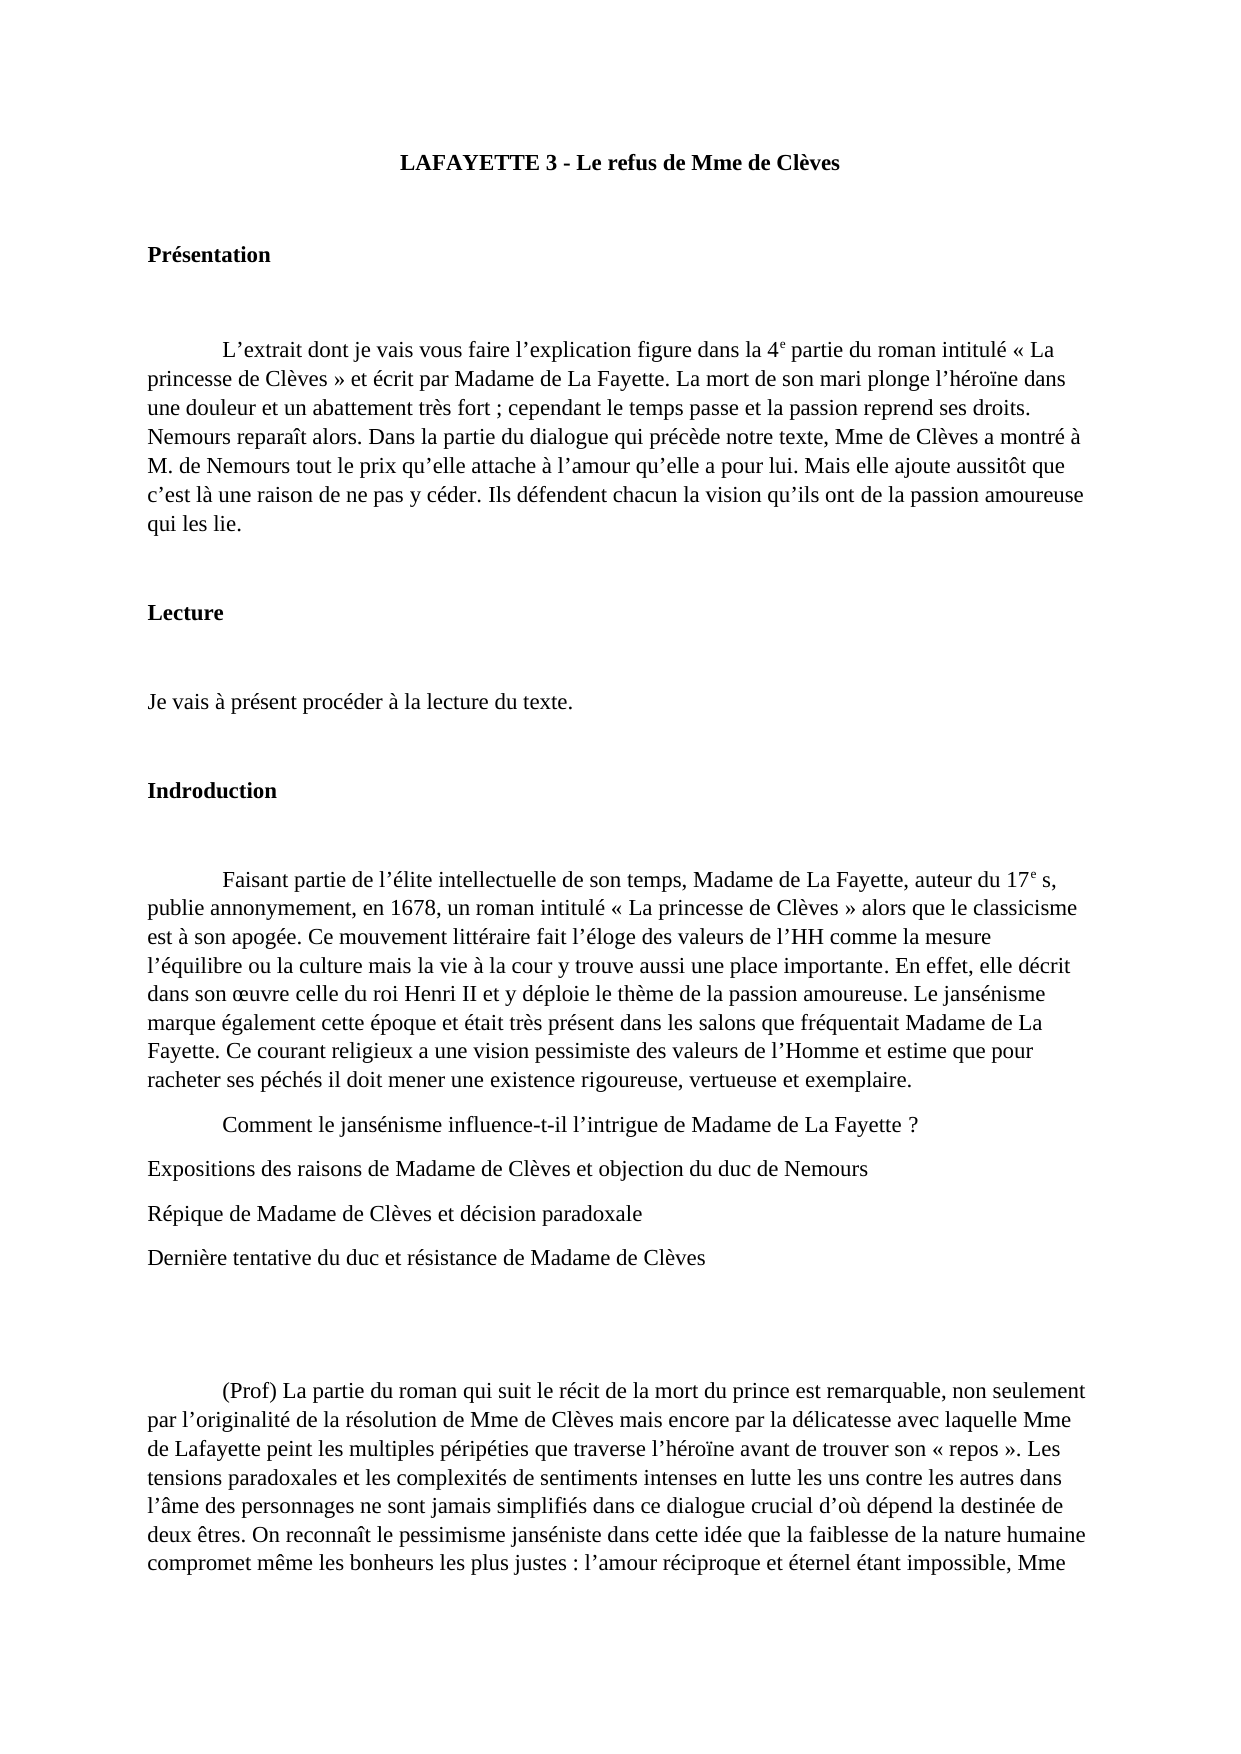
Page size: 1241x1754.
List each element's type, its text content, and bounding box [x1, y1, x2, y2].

text L’extrait dont je vais vous faire l’explication figure dans la 4e partie du roman intitulé « La princesse de Clèves » et écrit par Madame de La Fayette. La mort de son mari plonge l’héroïne dans une douleur et un abattement très fort ; cependant le temps passe et la passion reprend ses droits. Nemours reparaît alors. Dans la partie du dialogue qui précède notre texte, Mme de Clèves a montré à M. de Nemours tout le prix qu’elle attache à l’amour qu’elle a pour lui. Mais elle ajoute aussitôt que c’est là une raison de ne pas y céder. Ils défendent chacun la vision qu’ils ont de la passion amoureuse qui les lie. [147, 336, 1094, 537]
text Je vais à présent procéder à la lecture du texte. [147, 688, 1093, 714]
text (Prof) La partie du roman qui suit le récit de la mort du prince est remarquable, non seulement par l’originalité de la résolution de Mme de Clèves mais encore par la délicatesse avec laquelle Mme de Lafayette peint les multiples péripéties que traverse l’héroïne avant de trouver son « repos ». Les tensions paradoxales et les complexités de sentiments intenses en lutte les uns contre les autres dans l’âme des personnages ne sont jamais simplifiés dans ce dialogue crucial d’où dépend la destinée de deux êtres. On reconnaît le pessimisme janséniste dans cette idée que la faiblesse de la nature humaine compromet même les bonheurs les plus justes : l’amour réciproque et éternel étant impossible, Mme [147, 1378, 1093, 1576]
text Expositions des raisons de Madame de Clèves et objection du duc de Nemours [147, 1155, 1093, 1182]
text LAFAYETTE 3 - Le refus de Mme de Clèves [147, 148, 1093, 175]
text Faisant partie de l’élite intellectuelle de son temps, Madame de La Fayette, auteur du 17e s, publie annonymement, en 1678, un roman intitulé « La princesse de Clèves » alors que le classicisme est à son apogée. Ce mouvement littéraire fait l’éloge des valeurs de l’HH comme la mesure l’équilibre ou la culture mais la vie à la cour y trouve aussi une place importante. En effet, elle décrit dans son œuvre celle du roi Henri II et y déploie le thème de la passion amoureuse. Le jansénisme marque également cette époque et était très présent dans les salons que fréquentait Madame de La Fayette. Ce courant religieux a une vision pessimiste des valeurs de l’Homme et estime que pour racheter ses péchés il doit mener une existence rigoureuse, vertueuse et exemplaire. [147, 866, 1093, 1093]
text Présentation [147, 241, 1093, 267]
text Comment le jansénisme influence-t-il l’intrigue de Madame de La Fayette ? [147, 1111, 1093, 1137]
text Répique de Madame de Clèves et décision paradoxale [147, 1200, 1093, 1226]
text Lecture [147, 599, 1093, 626]
text Indroduction [147, 777, 1093, 803]
text Dernière tentative du duc et résistance de Madame de Clèves [147, 1244, 1093, 1271]
